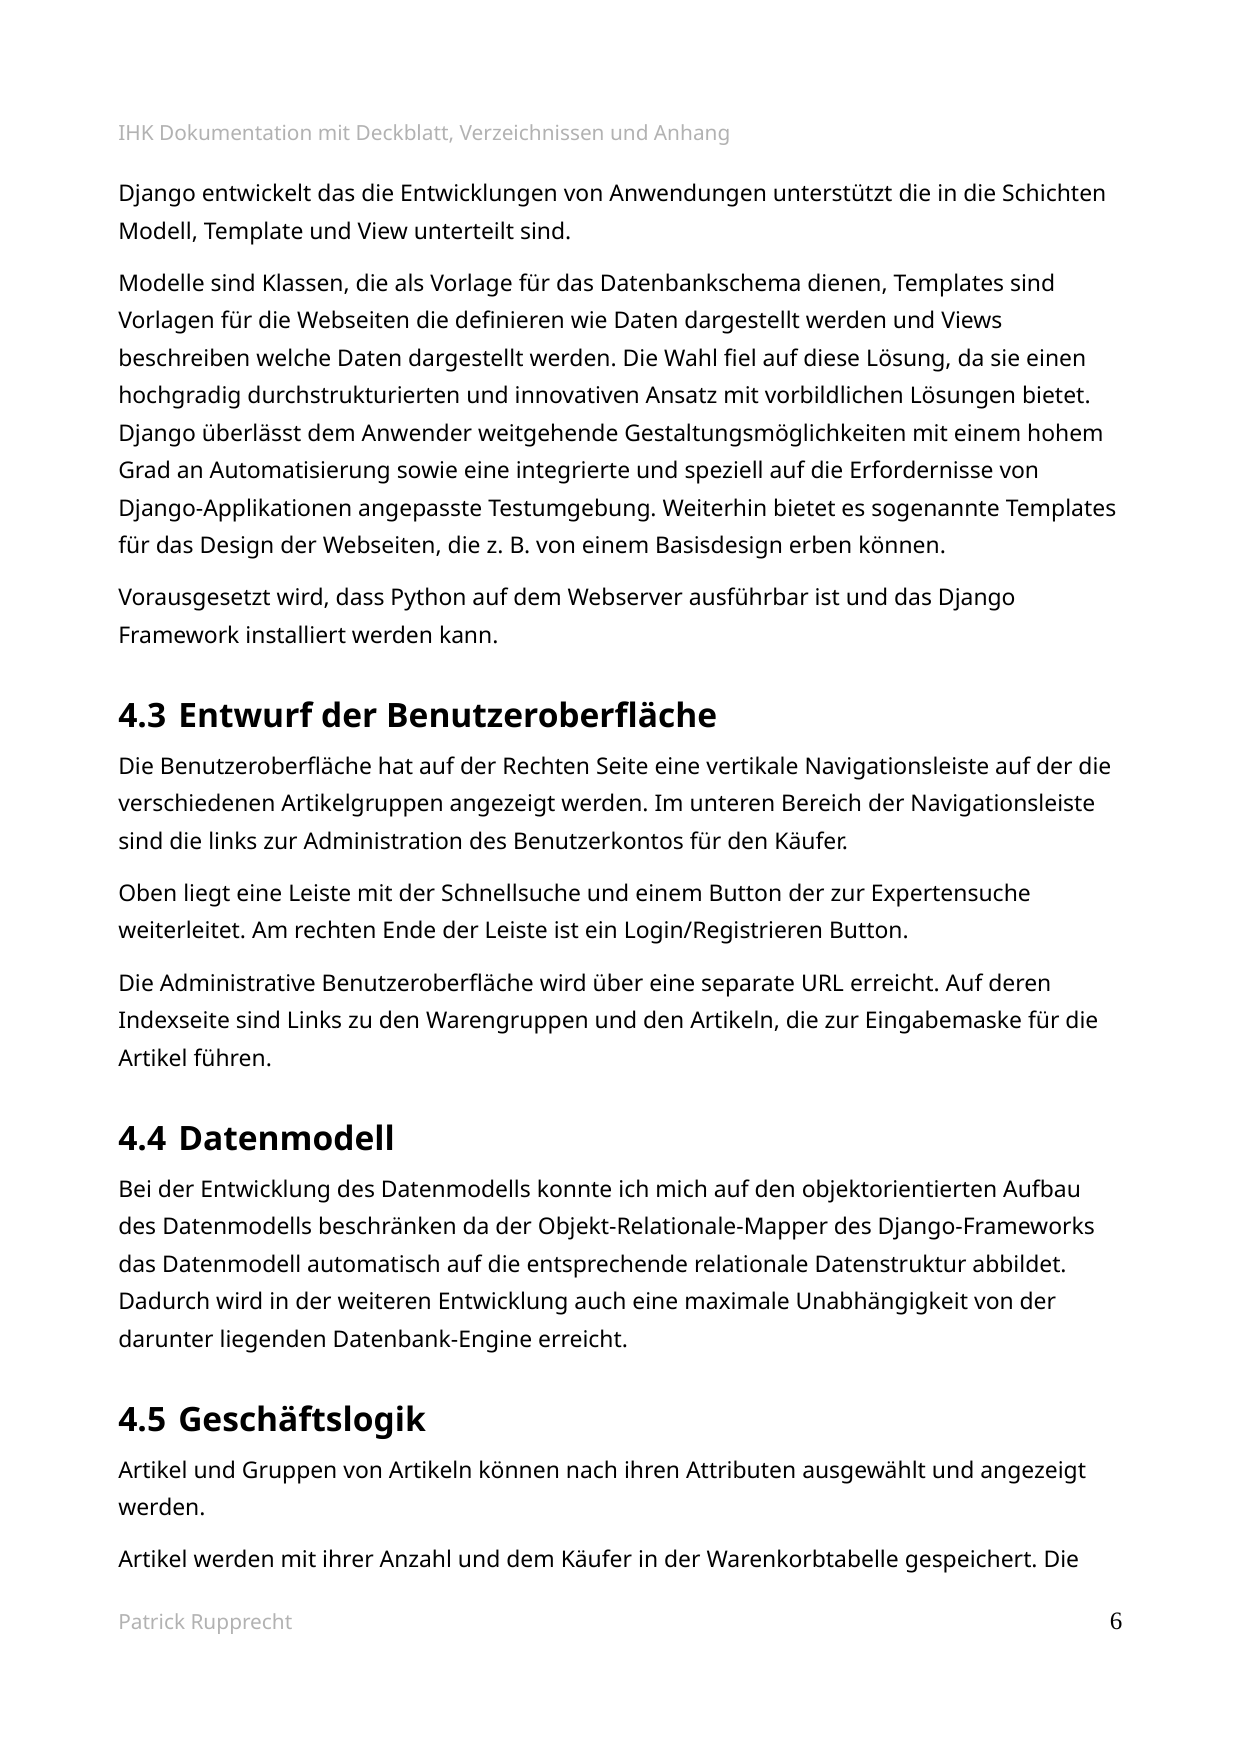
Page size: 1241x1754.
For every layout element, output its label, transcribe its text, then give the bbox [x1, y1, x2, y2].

text Django entwickelt das die Entwicklungen von Anwendungen unterstützt die in die Schichten Modell, Template und View unterteilt sind. [118, 177, 1122, 246]
subtitle Entwurf der Benutzeroberfläche [118, 692, 1122, 737]
text Die Benutzeroberfläche hat auf der Rechten Seite eine vertikale Navigationsleiste auf der die verschiedenen Artikelgruppen angezeigt werden. Im unteren Bereich der Navigationsleiste sind die links zur Administration des Benutzerkontos für den Käufer. [118, 750, 1122, 856]
text Artikel und Gruppen von Artikeln können nach ihren Attributen ausgewählt und angezeigt werden. [118, 1454, 1122, 1523]
subtitle Datenmodell [118, 1114, 1122, 1160]
text Vorausgesetzt wird, dass Python auf dem Webserver ausführbar ist und das Django Framework installiert werden kann. [118, 581, 1122, 650]
text Modelle sind Klassen, die als Vorlage für das Datenbankschema dienen, Templates sind Vorlagen für die Webseiten die definieren wie Daten dargestellt werden und Views beschreiben welche Daten dargestellt werden. Die Wahl fiel auf diese Lösung, da sie einen hochgradig durchstrukturierten und innovativen Ansatz mit vorbildlichen Lösungen bietet. Django überlässt dem Anwender weitgehende Gestaltungsmöglichkeiten mit einem hohem Grad an Automatisierung sowie eine integrierte und speziell auf die Erfordernisse von Django-Applikationen angepasste Testumgebung. Weiterhin bietet es sogenannte Templates für das Design der Webseiten, die z. B. von einem Basisdesign erben können. [118, 267, 1122, 560]
text Die Administrative Benutzeroberfläche wird über eine separate URL erreicht. Auf deren Indexseite sind Links zu den Warengruppen und den Artikeln, die zur Eingabemaske für die Artikel führen. [118, 967, 1122, 1073]
text Bei der Entwicklung des Datenmodells konnte ich mich auf den objektorientierten Aufbau des Datenmodells beschränken da der Objekt-Relationale-Mapper des Django-Frameworks das Datenmodell automatisch auf die entsprechende relationale Datenstruktur abbildet. Dadurch wird in der weiteren Entwicklung auch eine maximale Unabhängigkeit von der darunter liegenden Datenbank-Engine erreicht. [118, 1173, 1122, 1354]
subtitle Geschäftslogik [118, 1396, 1122, 1441]
text Oben liegt eine Leiste mit der Schnellsuche und einem Button der zur Expertensuche weiterleitet. Am rechten Ende der Leiste ist ein Login/Registrieren Button. [118, 877, 1122, 946]
text Artikel werden mit ihrer Anzahl und dem Käufer in der Warenkorbtabelle gespeichert. Die [118, 1543, 1122, 1575]
